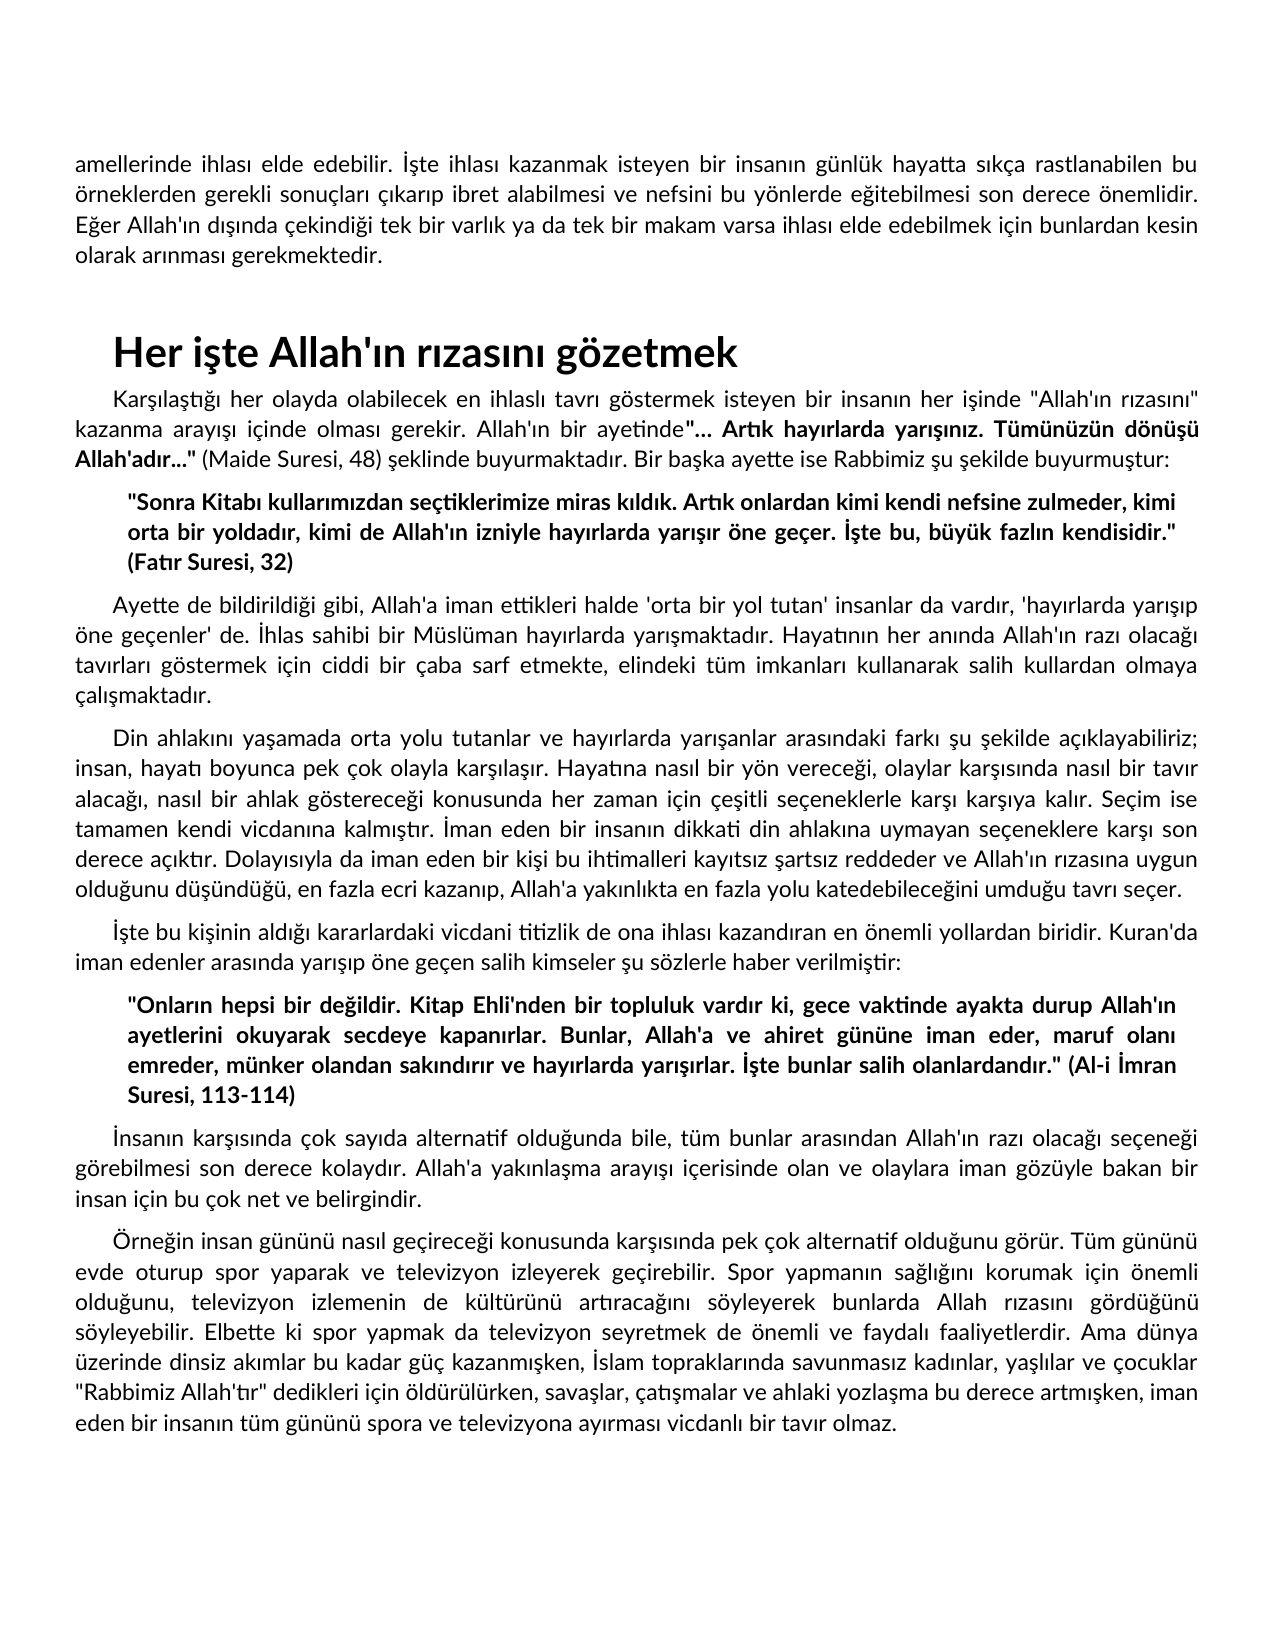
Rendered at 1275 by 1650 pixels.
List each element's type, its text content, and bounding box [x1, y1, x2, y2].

text İşte bu kişinin aldığı kararlardaki vicdani titizlik de ona ihlası kazandıran en önemli yollardan biridir. Kuran'da iman edenler arasında yarışıp öne geçen salih kimseler şu sözlerle haber verilmiştir: [75, 918, 1200, 975]
text Karşılaştığı her olayda olabilecek en ihlaslı tavrı göstermek isteyen bir insanın her işinde "Allah'ın rızasını" kazanma arayışı içinde olması gerekir. Allah'ın bir ayetinde"… Artık hayırlarda yarışınız. Tümünüzün dönüşü Allah'adır..." (Maide Suresi, 48) şeklinde buyurmaktadır. Bir başka ayette ise Rabbimiz şu şekilde buyurmuştur: [75, 384, 1200, 472]
text Din ahlakını yaşamada orta yolu tutanlar ve hayırlarda yarışanlar arasındaki farkı şu şekilde açıklayabiliriz; insan, hayatı boyunca pek çok olayla karşılaşır. Hayatına nasıl bir yön vereceği, olaylar karşısında nasıl bir tavır alacağı, nasıl bir ahlak göstereceği konusunda her zaman için çeşitli seçeneklerle karşı karşıya kalır. Seçim ise tamamen kendi vicdanına kalmıştır. İman eden bir insanın dikkati din ahlakına uymayan seçeneklere karşı son derece açıktır. Dolayısıyla da iman eden bir kişi bu ihtimalleri kayıtsız şartsız reddeder ve Allah'ın rızasına uygun olduğunu düşündüğü, en fazla ecri kazanıp, Allah'a yakınlıkta en fazla yolu katedebileceğini umduğu tavrı seçer. [75, 724, 1200, 902]
text "Onların hepsi bir değildir. Kitap Ehli'nden bir topluluk vardır ki, gece vaktinde ayakta durup Allah'ın ayetlerini okuyarak secdeye kapanırlar. Bunlar, Allah'a ve ahiret gününe iman eder, maruf olanı emreder, münker olandan sakındırır ve hayırlarda yarışırlar. İşte bunlar salih olanlardandır." (Al-i İmran Suresi, 113-114) [127, 991, 1177, 1109]
subtitle Her işte Allah'ın rızasını gözetmek [112, 326, 1200, 376]
text Ayette de bildirildiği gibi, Allah'a iman ettikleri halde 'orta bir yol tutan' insanlar da vardır, 'hayırlarda yarışıp öne geçenler' de. İhlas sahibi bir Müslüman hayırlarda yarışmaktadır. Hayatının her anında Allah'ın razı olacağı tavırları göstermek için ciddi bir çaba sarf etmekte, elindeki tüm imkanları kullanarak salih kullardan olmaya çalışmaktadır. [75, 591, 1200, 709]
text "Sonra Kitabı kullarımızdan seçtiklerimize miras kıldık. Artık onlardan kimi kendi nefsine zulmeder, kimi orta bir yoldadır, kimi de Allah'ın izniyle hayırlarda yarışır öne geçer. İşte bu, büyük fazlın kendisidir." (Fatır Suresi, 32) [127, 487, 1177, 575]
text amellerinde ihlası elde edebilir. İşte ihlası kazanmak isteyen bir insanın günlük hayatta sıkça rastlanabilen bu örneklerden gerekli sonuçları çıkarıp ibret alabilmesi ve nefsini bu yönlerde eğitebilmesi son derece önemlidir. Eğer Allah'ın dışında çekindiği tek bir varlık ya da tek bir makam varsa ihlası elde edebilmek için bunlardan kesin olarak arınması gerekmektedir. [75, 150, 1200, 268]
text İnsanın karşısında çok sayıda alternatif olduğunda bile, tüm bunlar arasından Allah'ın razı olacağı seçeneği görebilmesi son derece kolaydır. Allah'a yakınlaşma arayışı içerisinde olan ve olaylara iman gözüyle bakan bir insan için bu çok net ve belirgindir. [75, 1124, 1200, 1212]
text Örneğin insan gününü nasıl geçireceği konusunda karşısında pek çok alternatif olduğunu görür. Tüm gününü evde oturup spor yaparak ve televizyon izleyerek geçirebilir. Spor yapmanın sağlığını korumak için önemli olduğunu, televizyon izlemenin de kültürünü artıracağını söyleyerek bunlarda Allah rızasını gördüğünü söyleyebilir. Elbette ki spor yapmak da televizyon seyretmek de önemli ve faydalı faaliyetlerdir. Ama dünya üzerinde dinsiz akımlar bu kadar güç kazanmışken, İslam topraklarında savunmasız kadınlar, yaşlılar ve çocuklar "Rabbimiz Allah'tır" dedikleri için öldürülürken, savaşlar, çatışmalar ve ahlaki yozlaşma bu derece artmışken, iman eden bir insanın tüm gününü spora ve televizyona ayırması vicdanlı bir tavır olmaz. [75, 1227, 1200, 1436]
